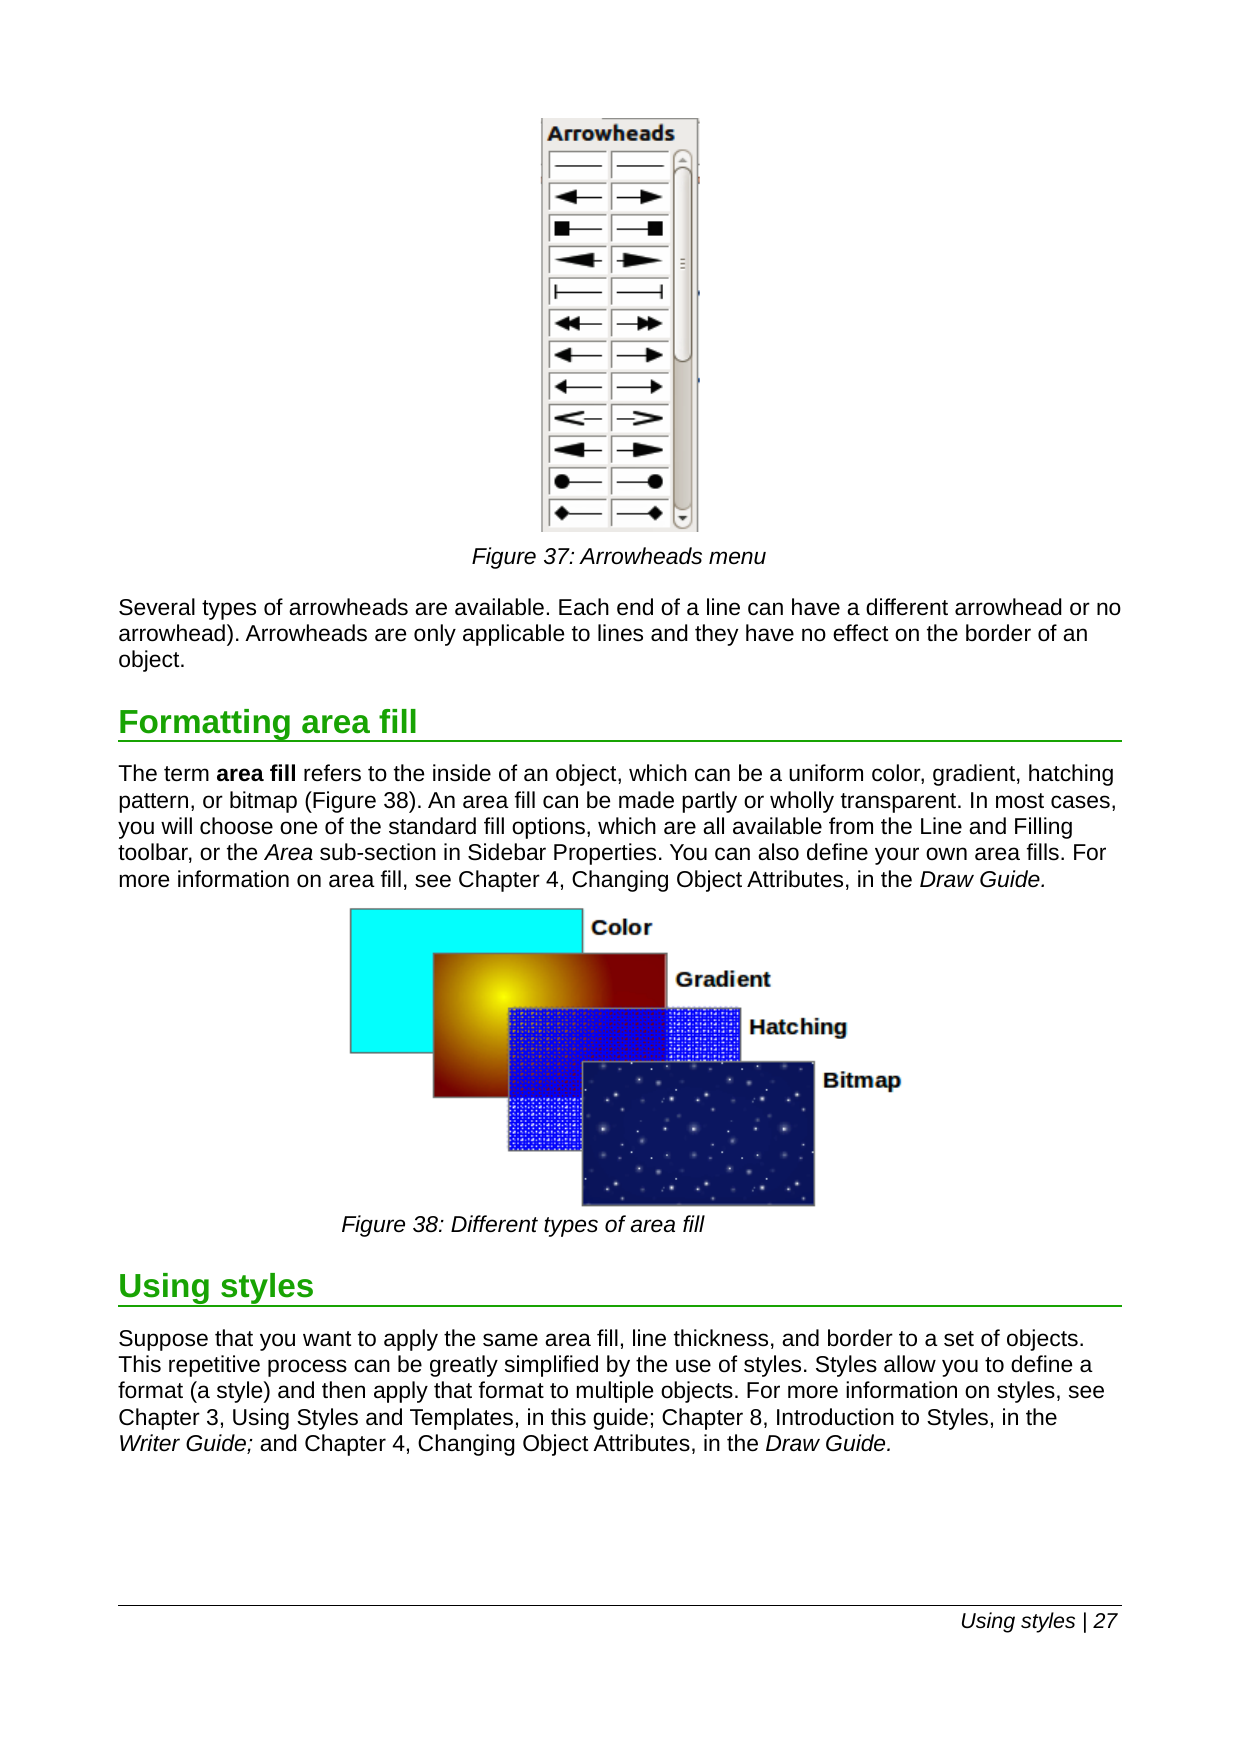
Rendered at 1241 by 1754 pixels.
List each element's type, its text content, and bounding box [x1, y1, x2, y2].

text Several types of arrowheads are available. Each end of a line can have a different arrowhead or no arrowhead). Arrowheads are only applicable to lines and they have no effect on the border of an object. [118, 593, 1122, 672]
text Figure 38: Different types of area fill [341, 1211, 911, 1237]
picture [341, 904, 912, 1211]
subtitle Formatting area fill [118, 702, 1122, 740]
picture [540, 118, 700, 532]
text The term area fill refers to the inside of an object, which can be a uniform color, gradient, hatching pattern, or bitmap (Figure 38). An area fill can be made partly or wholly transparent. In most cases, you will choose one of the standard fill options, which are all available from the Line and Filling toolbar, or the Area sub-section in Sidebar Properties. You can also define your own area fills. For more information on area fill, see Chapter 4, Changing Object Attributes, in the Draw Guide. [118, 760, 1122, 892]
subtitle Using styles [118, 1267, 1122, 1305]
text Suppose that you want to apply the same area fill, line thickness, and border to a set of objects. This repetitive process can be greatly simplified by the use of styles. Styles allow you to define a format (a style) and then apply that format to multiple objects. For more information on styles, see Chapter 3, Using Styles and Templates, in this guide; Chapter 8, Introduction to Styles, in the Writer Guide; and Chapter 4, Changing Object Attributes, in the Draw Guide. [118, 1325, 1122, 1457]
text Figure 37: Arrowheads menu [455, 543, 785, 570]
